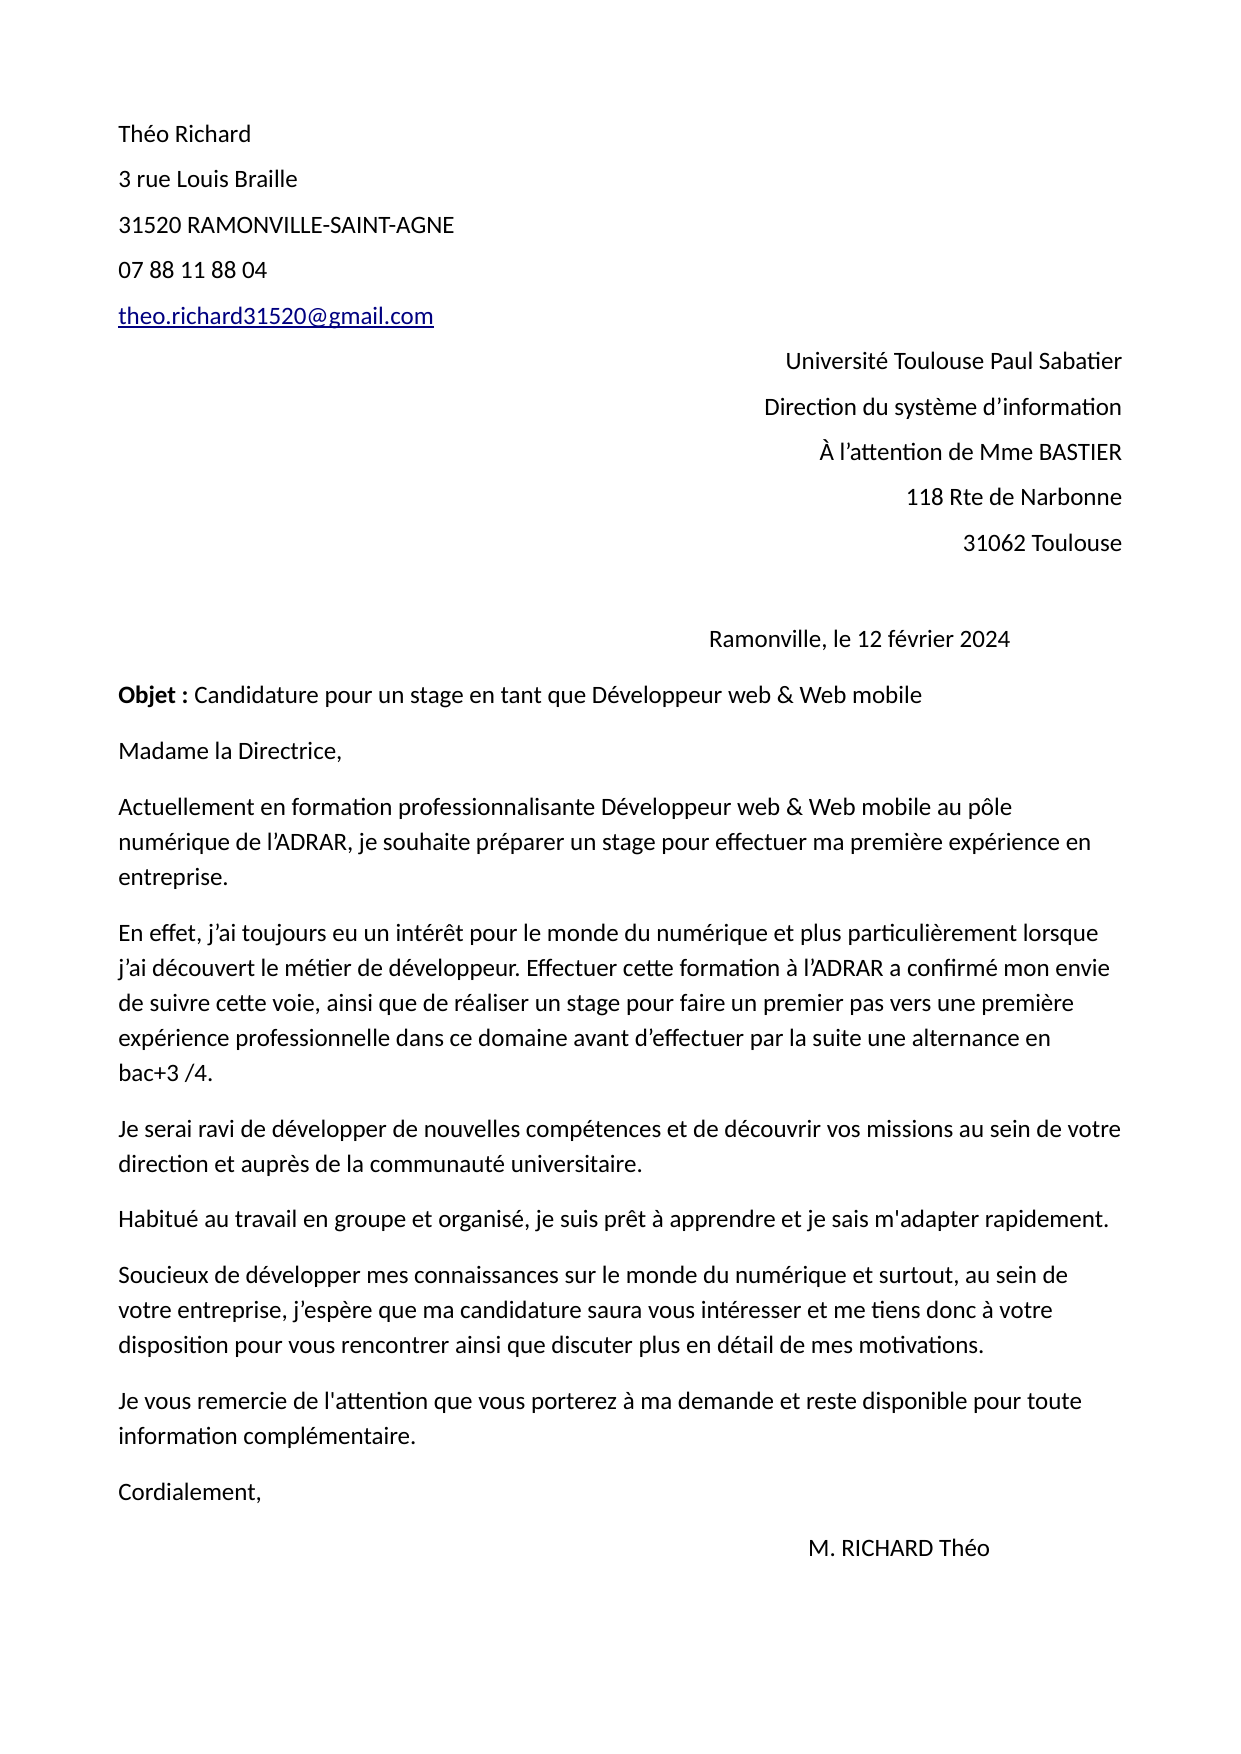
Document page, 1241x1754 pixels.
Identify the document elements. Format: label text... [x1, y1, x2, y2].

text Objet : Candidature pour un stage en tant que Développeur web & Web mobile [118, 679, 1122, 710]
text Actuellement en formation professionnalisante Développeur web & Web mobile au pôle numérique de l’ADRAR, je souhaite préparer un stage pour effectuer ma première expérience en entreprise. [118, 791, 1122, 892]
text Cordialement, [118, 1476, 1122, 1507]
text M. RICHARD Théo [118, 1532, 1122, 1562]
text 3 rue Louis Braille [118, 163, 1122, 194]
text Habitué au travail en groupe et organisé, je suis prêt à apprendre et je sais m'adapter rapidement. [118, 1204, 1122, 1234]
text Soucieux de développer mes connaissances sur le monde du numérique et surtout, au sein de votre entreprise, j’espère que ma candidature saura vous intéresser et me tiens donc à votre disposition pour vous rencontrer ainsi que discuter plus en détail de mes motivations. [118, 1259, 1122, 1360]
text Je vous remercie de l'attention que vous porterez à ma demande et reste disponible pour toute information complémentaire. [118, 1385, 1122, 1451]
text 118 Rte de Narbonne [118, 481, 1122, 512]
text 31062 Toulouse [118, 527, 1122, 557]
text Ramonville, le 12 février 2024 [118, 624, 1122, 654]
text 07 88 11 88 04 [118, 254, 1122, 285]
text Direction du système d’information [118, 391, 1122, 421]
text Madame la Directrice, [118, 735, 1122, 766]
text Théo Richard [118, 118, 1122, 149]
text Université Toulouse Paul Sabatier [118, 345, 1122, 376]
text En effet, j’ai toujours eu un intérêt pour le monde du numérique et plus particulièrement lorsque j’ai découvert le métier de développeur. Effectuer cette formation à l’ADRAR a confirmé mon envie de suivre cette voie, ainsi que de réaliser un stage pour faire un premier pas vers une première expérience professionnelle dans ce domaine avant d’effectuer par la suite une alternance en bac+3 /4. [118, 917, 1122, 1087]
text Je serai ravi de développer de nouvelles compétences et de découvrir vos missions au sein de votre direction et auprès de la communauté universitaire. [118, 1113, 1122, 1178]
text 31520 RAMONVILLE-SAINT-AGNE [118, 209, 1122, 239]
text theo.richard31520@gmail.com [118, 300, 1122, 330]
text À l’attention de Mme BASTIER [118, 436, 1122, 467]
